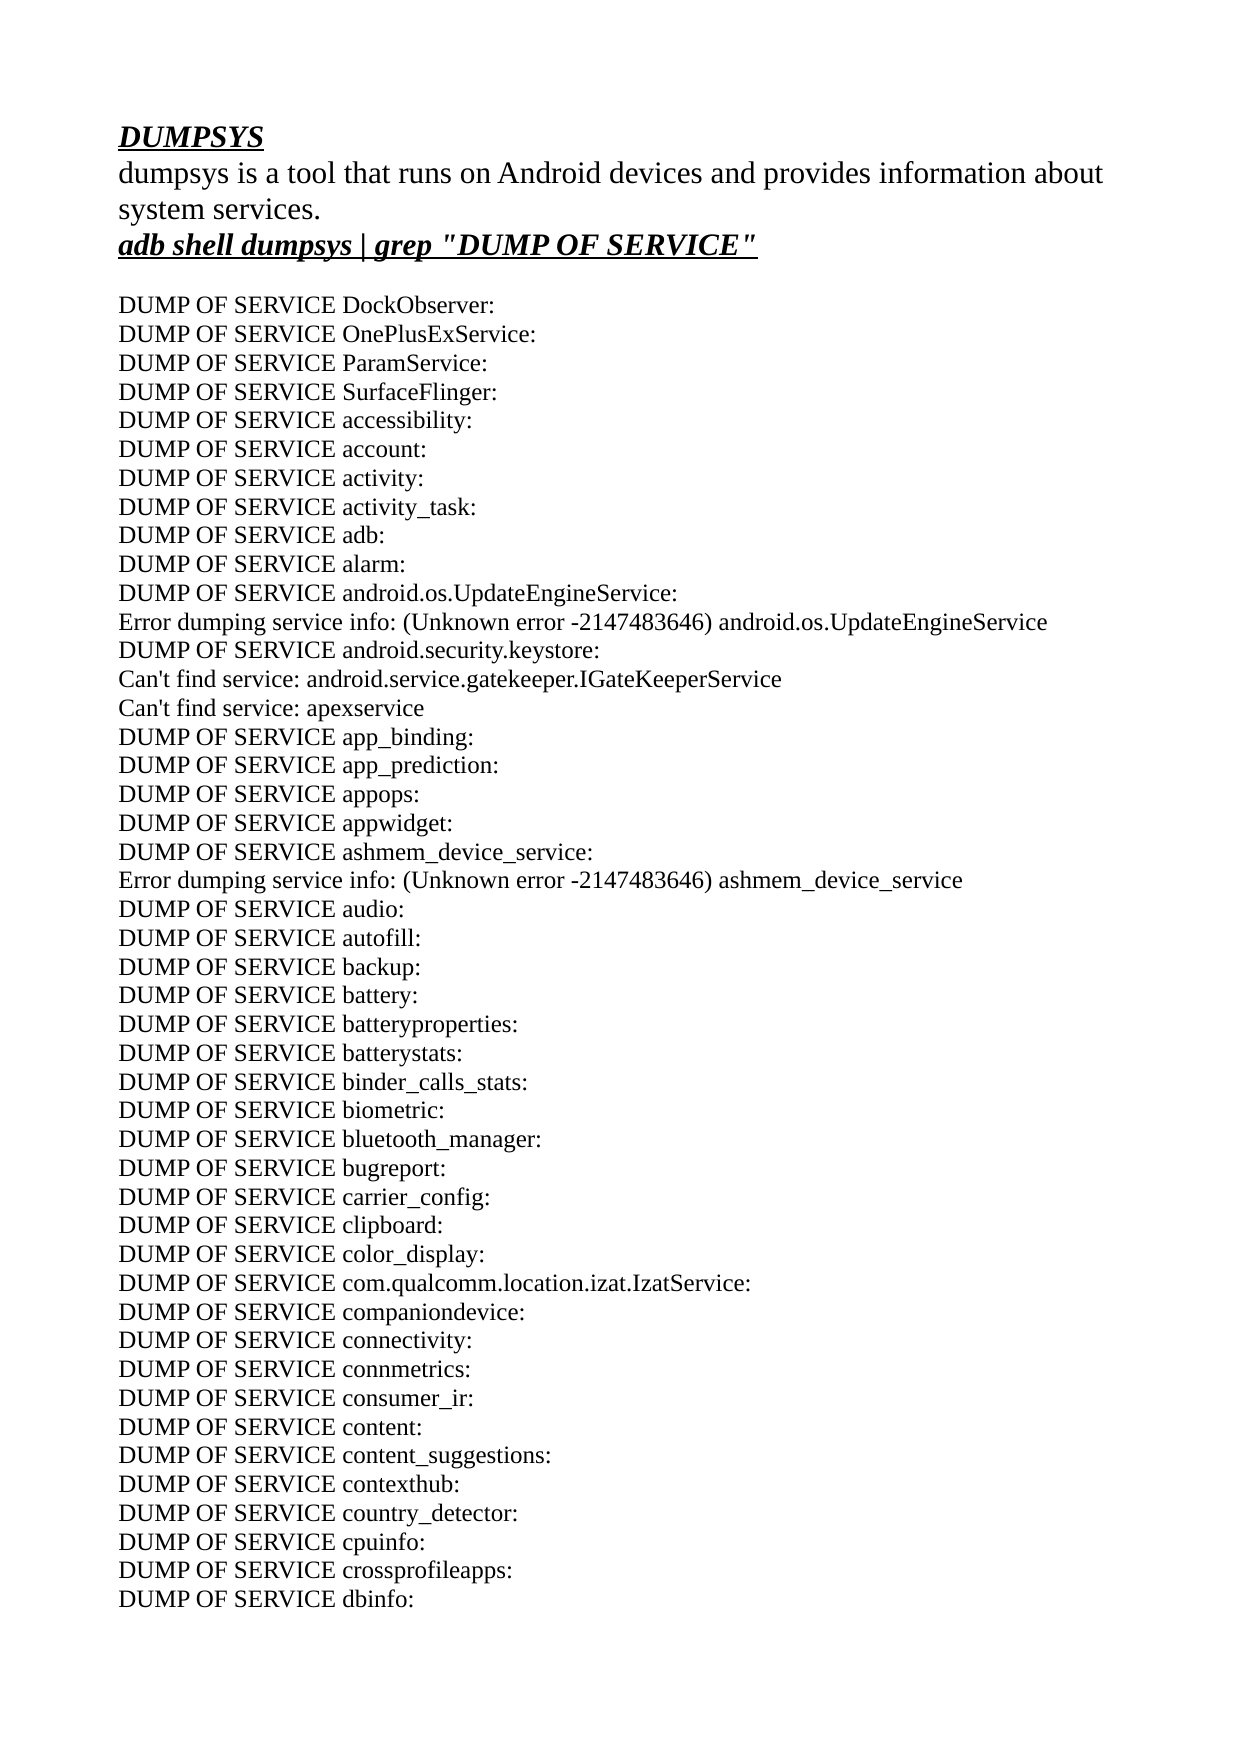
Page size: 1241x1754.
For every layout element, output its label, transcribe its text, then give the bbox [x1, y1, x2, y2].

text DUMP OF SERVICE connmetrics: [118, 1354, 1122, 1383]
text Error dumping service info: (Unknown error -2147483646) ashmem_device_service [118, 866, 1122, 894]
text DUMP OF SERVICE carrier_config: [118, 1182, 1122, 1211]
text DUMP OF SERVICE app_binding: [118, 722, 1122, 751]
text DUMP OF SERVICE accessibility: [118, 406, 1122, 434]
text DUMP OF SERVICE SurfaceFlinger: [118, 377, 1122, 406]
text DUMP OF SERVICE activity_task: [118, 492, 1122, 521]
text DUMP OF SERVICE consumer_ir: [118, 1383, 1122, 1412]
text DUMP OF SERVICE backup: [118, 952, 1122, 981]
text DUMP OF SERVICE OnePlusExService: [118, 319, 1122, 348]
text DUMP OF SERVICE binder_calls_stats: [118, 1067, 1122, 1096]
text DUMP OF SERVICE android.os.UpdateEngineService: [118, 578, 1122, 607]
text DUMP OF SERVICE contexthub: [118, 1469, 1122, 1498]
text DUMP OF SERVICE ashmem_device_service: [118, 837, 1122, 866]
text DUMP OF SERVICE autofill: [118, 923, 1122, 952]
text adb shell dumpsys | grep "DUMP OF SERVICE" [118, 226, 1122, 262]
text DUMP OF SERVICE cpuinfo: [118, 1527, 1122, 1556]
text DUMP OF SERVICE battery: [118, 981, 1122, 1009]
text DUMP OF SERVICE content: [118, 1412, 1122, 1441]
text DUMP OF SERVICE content_suggestions: [118, 1441, 1122, 1469]
text DUMP OF SERVICE country_detector: [118, 1498, 1122, 1527]
text DUMP OF SERVICE activity: [118, 463, 1122, 492]
text DUMP OF SERVICE connectivity: [118, 1326, 1122, 1354]
text DUMP OF SERVICE account: [118, 434, 1122, 463]
text DUMP OF SERVICE batterystats: [118, 1038, 1122, 1067]
text DUMP OF SERVICE dbinfo: [118, 1584, 1122, 1613]
text dumpsys is a tool that runs on Android devices and provides information about system services. [118, 154, 1122, 226]
text DUMP OF SERVICE appwidget: [118, 808, 1122, 837]
text DUMP OF SERVICE audio: [118, 894, 1122, 923]
text DUMP OF SERVICE crossprofileapps: [118, 1556, 1122, 1584]
text DUMP OF SERVICE ParamService: [118, 348, 1122, 377]
text Error dumping service info: (Unknown error -2147483646) android.os.UpdateEngineService [118, 607, 1122, 636]
text DUMP OF SERVICE bluetooth_manager: [118, 1124, 1122, 1153]
text DUMP OF SERVICE bugreport: [118, 1153, 1122, 1182]
text DUMP OF SERVICE android.security.keystore: [118, 636, 1122, 664]
text DUMP OF SERVICE color_display: [118, 1239, 1122, 1268]
text DUMPSYS [118, 118, 1122, 154]
text DUMP OF SERVICE alarm: [118, 549, 1122, 578]
text DUMP OF SERVICE app_prediction: [118, 751, 1122, 779]
text DUMP OF SERVICE clipboard: [118, 1211, 1122, 1239]
text Can't find service: android.service.gatekeeper.IGateKeeperService [118, 664, 1122, 693]
text DUMP OF SERVICE adb: [118, 521, 1122, 549]
text DUMP OF SERVICE batteryproperties: [118, 1009, 1122, 1038]
text DUMP OF SERVICE DockObserver: [118, 291, 1122, 319]
text DUMP OF SERVICE companiondevice: [118, 1297, 1122, 1326]
text DUMP OF SERVICE biometric: [118, 1096, 1122, 1124]
text DUMP OF SERVICE appops: [118, 779, 1122, 808]
text Can't find service: apexservice [118, 693, 1122, 722]
text DUMP OF SERVICE com.qualcomm.location.izat.IzatService: [118, 1268, 1122, 1297]
